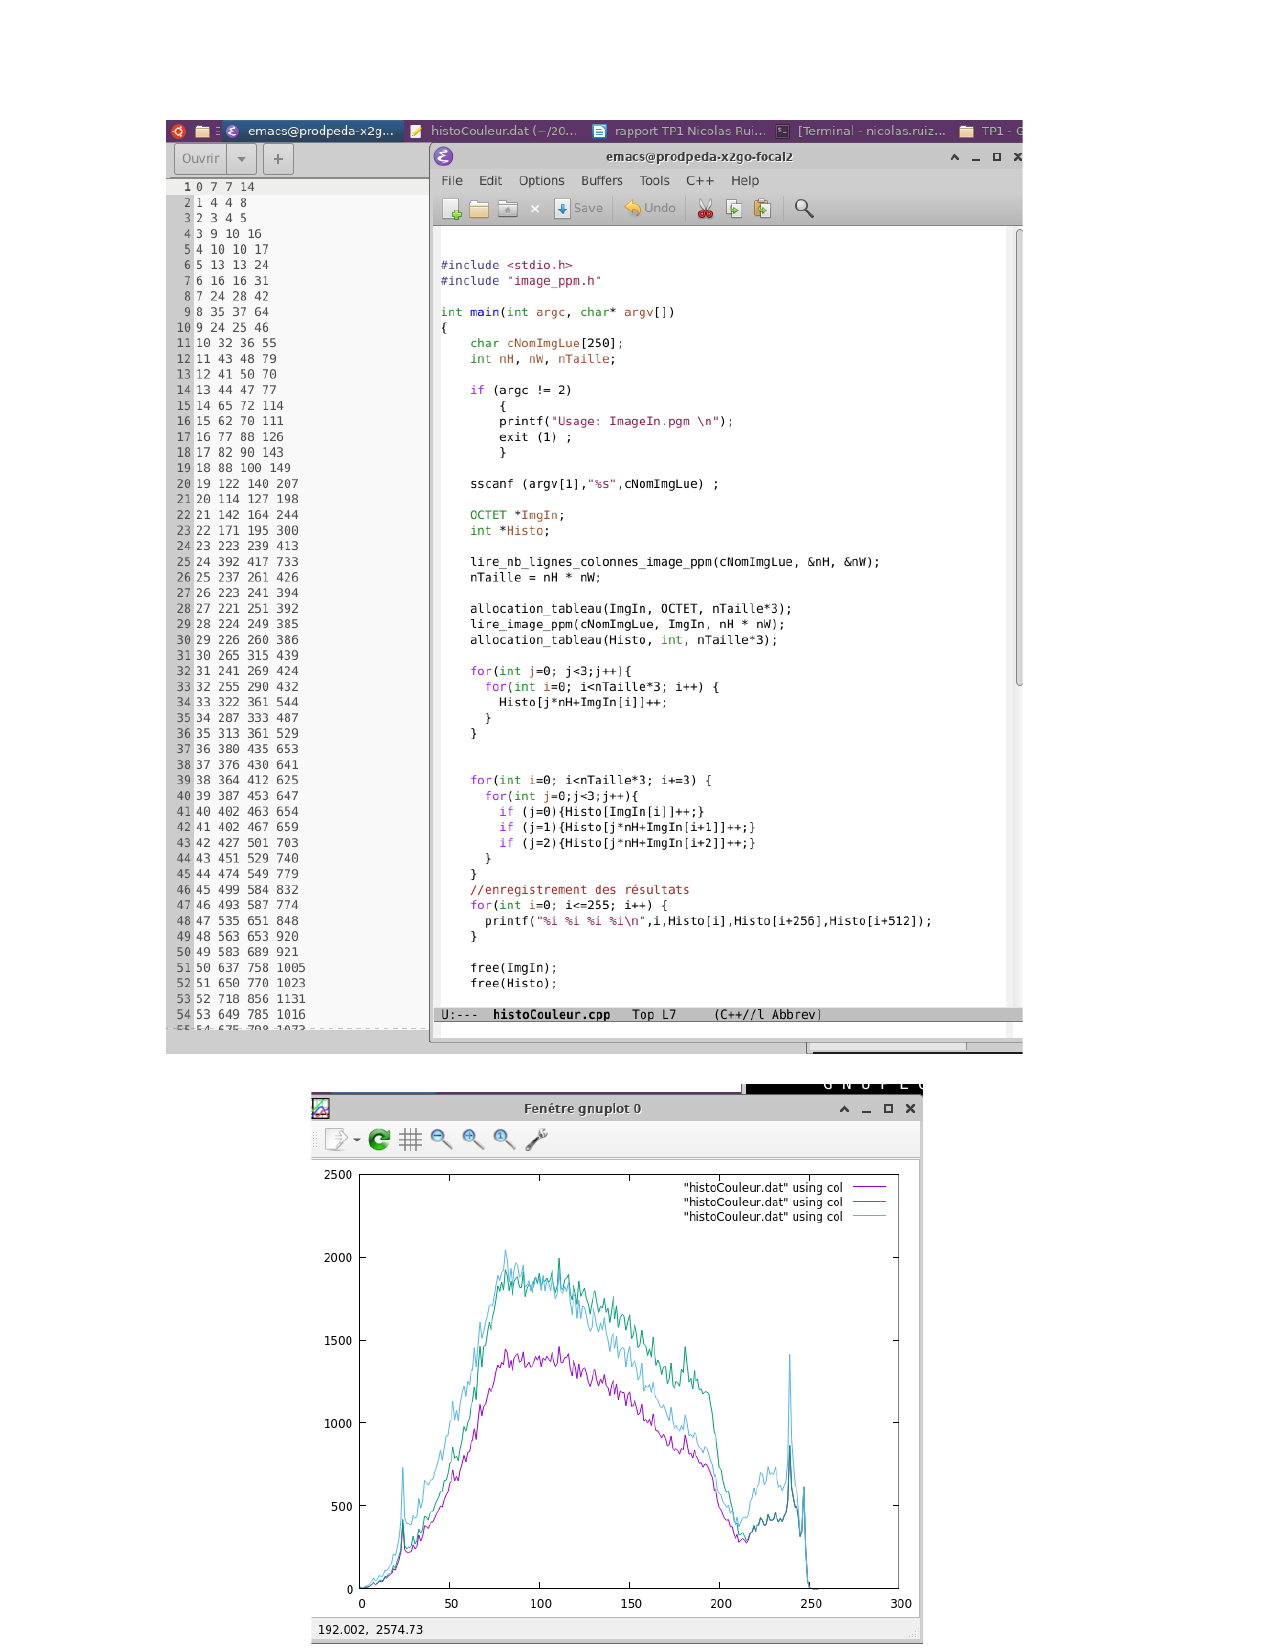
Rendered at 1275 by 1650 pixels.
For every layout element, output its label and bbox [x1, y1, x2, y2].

picture [415, 1084, 824, 1650]
